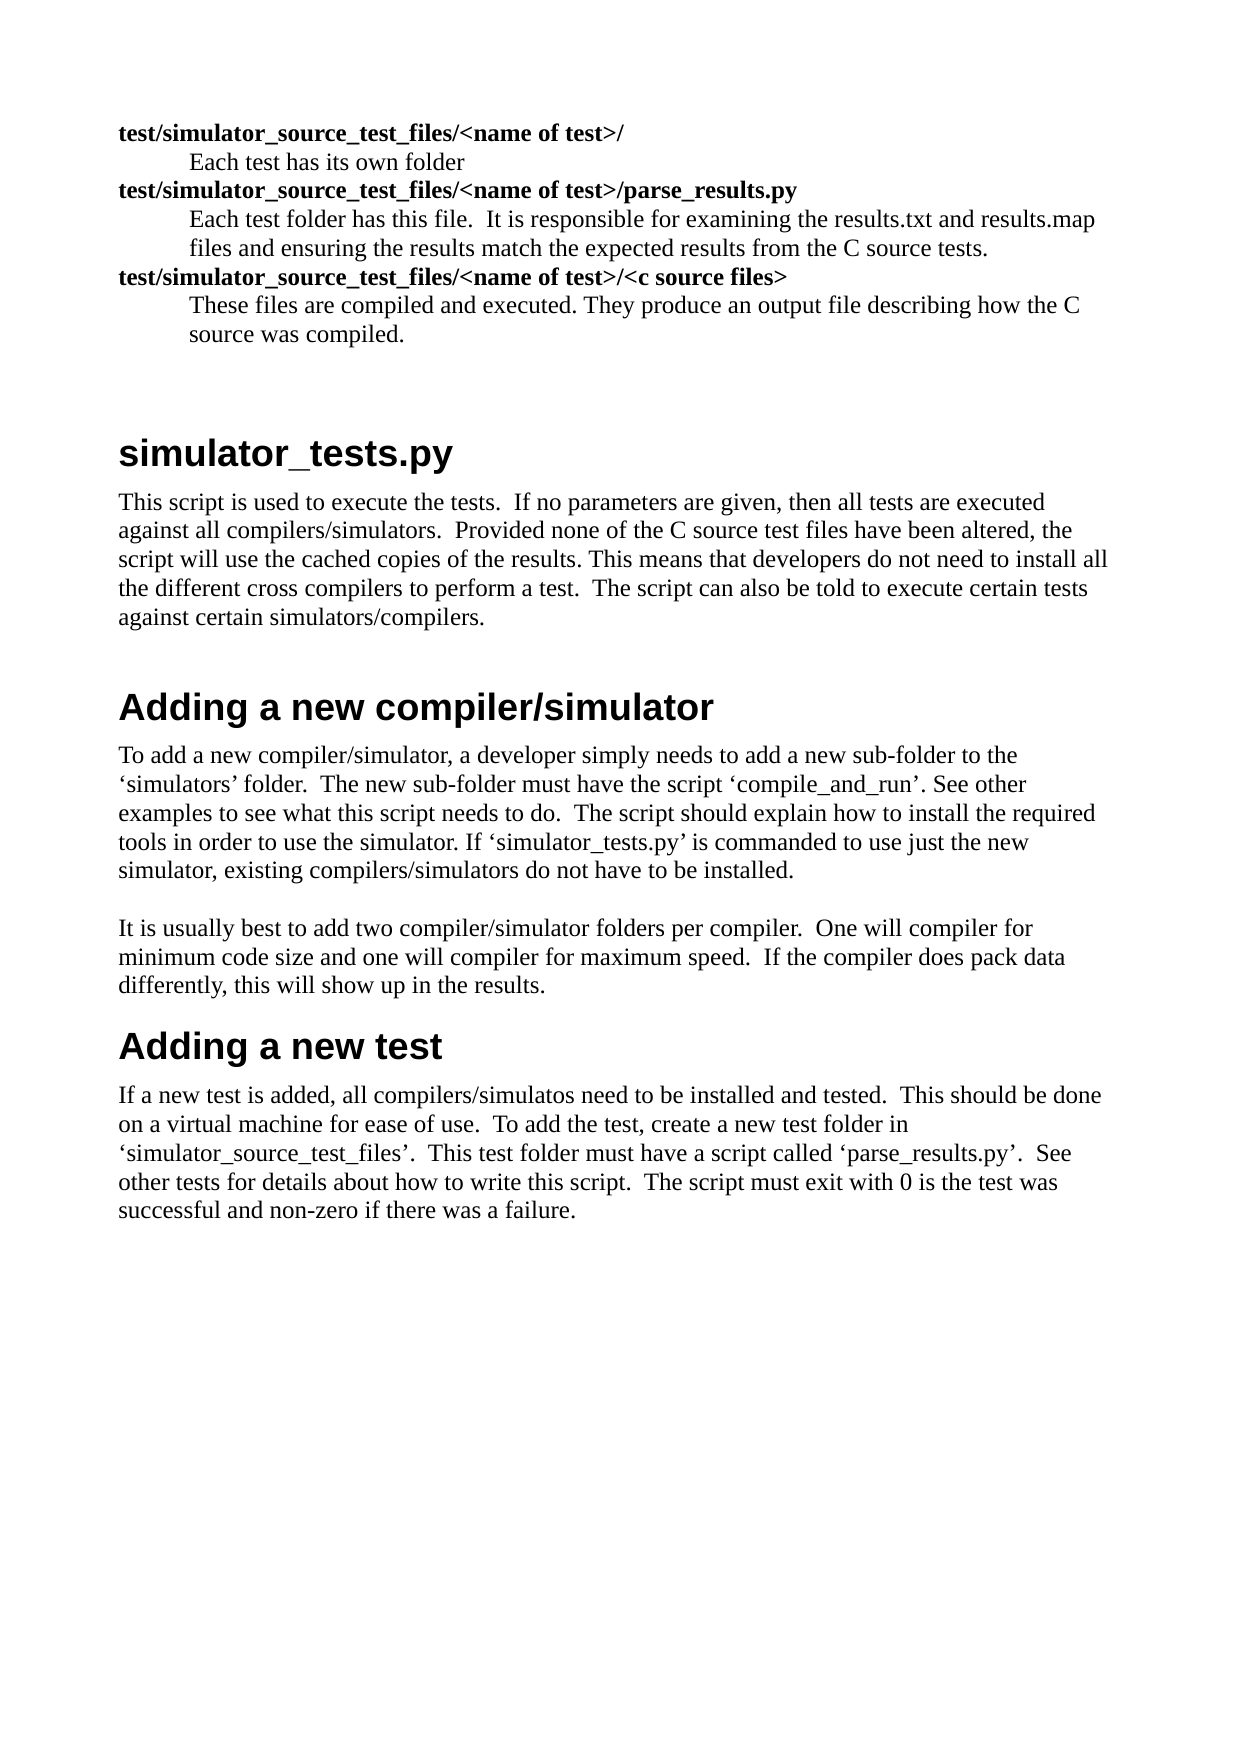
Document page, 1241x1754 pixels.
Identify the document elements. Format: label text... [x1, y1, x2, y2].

subtitle Adding a new test [118, 1024, 1122, 1068]
text test/simulator_source_test_files/<name of test>/ Each test has its own folder [118, 118, 1122, 176]
text test/simulator_source_test_files/<name of test>/<c source files> These files are compiled and executed. They produce an output file describing how the C source was compiled. [118, 262, 1122, 377]
subtitle simulator_tests.py [118, 431, 1122, 474]
text If a new test is added, all compilers/simulatos need to be installed and tested. This should be done on a virtual machine for ease of use. To add the test, create a new test folder in ‘simulator_source_test_files’. This test folder must have a script called ‘parse_results.py’. See other tests for details about how to write this script. The script must exit with 0 is the test was successful and non-zero if there was a failure. [118, 1080, 1122, 1224]
text It is usually best to add two compiler/simulator folders per compiler. One will compiler for minimum code size and one will compiler for maximum speed. If the compiler does pack data differently, this will show up in the results. [118, 913, 1122, 999]
subtitle Adding a new compiler/simulator [118, 684, 1122, 728]
text To add a new compiler/simulator, a developer simply needs to add a new sub-folder to the ‘simulators’ folder. The new sub-folder must have the script ‘compile_and_run’. See other examples to see what this script needs to do. The script should explain how to install the required tools in order to use the simulator. If ‘simulator_tests.py’ is commanded to use just the new simulator, existing compilers/simulators do not have to be installed. [118, 740, 1122, 884]
text This script is used to execute the tests. If no parameters are given, then all tests are executed against all compilers/simulators. Provided none of the C source test files have been altered, the script will use the cached copies of the results. This means that developers do not need to install all the different cross compilers to perform a test. The script can also be told to execute certain tests against certain simulators/compilers. [118, 487, 1122, 631]
text test/simulator_source_test_files/<name of test>/parse_results.py Each test folder has this file. It is responsible for examining the results.txt and results.map files and ensuring the results match the expected results from the C source tests. [118, 176, 1122, 262]
